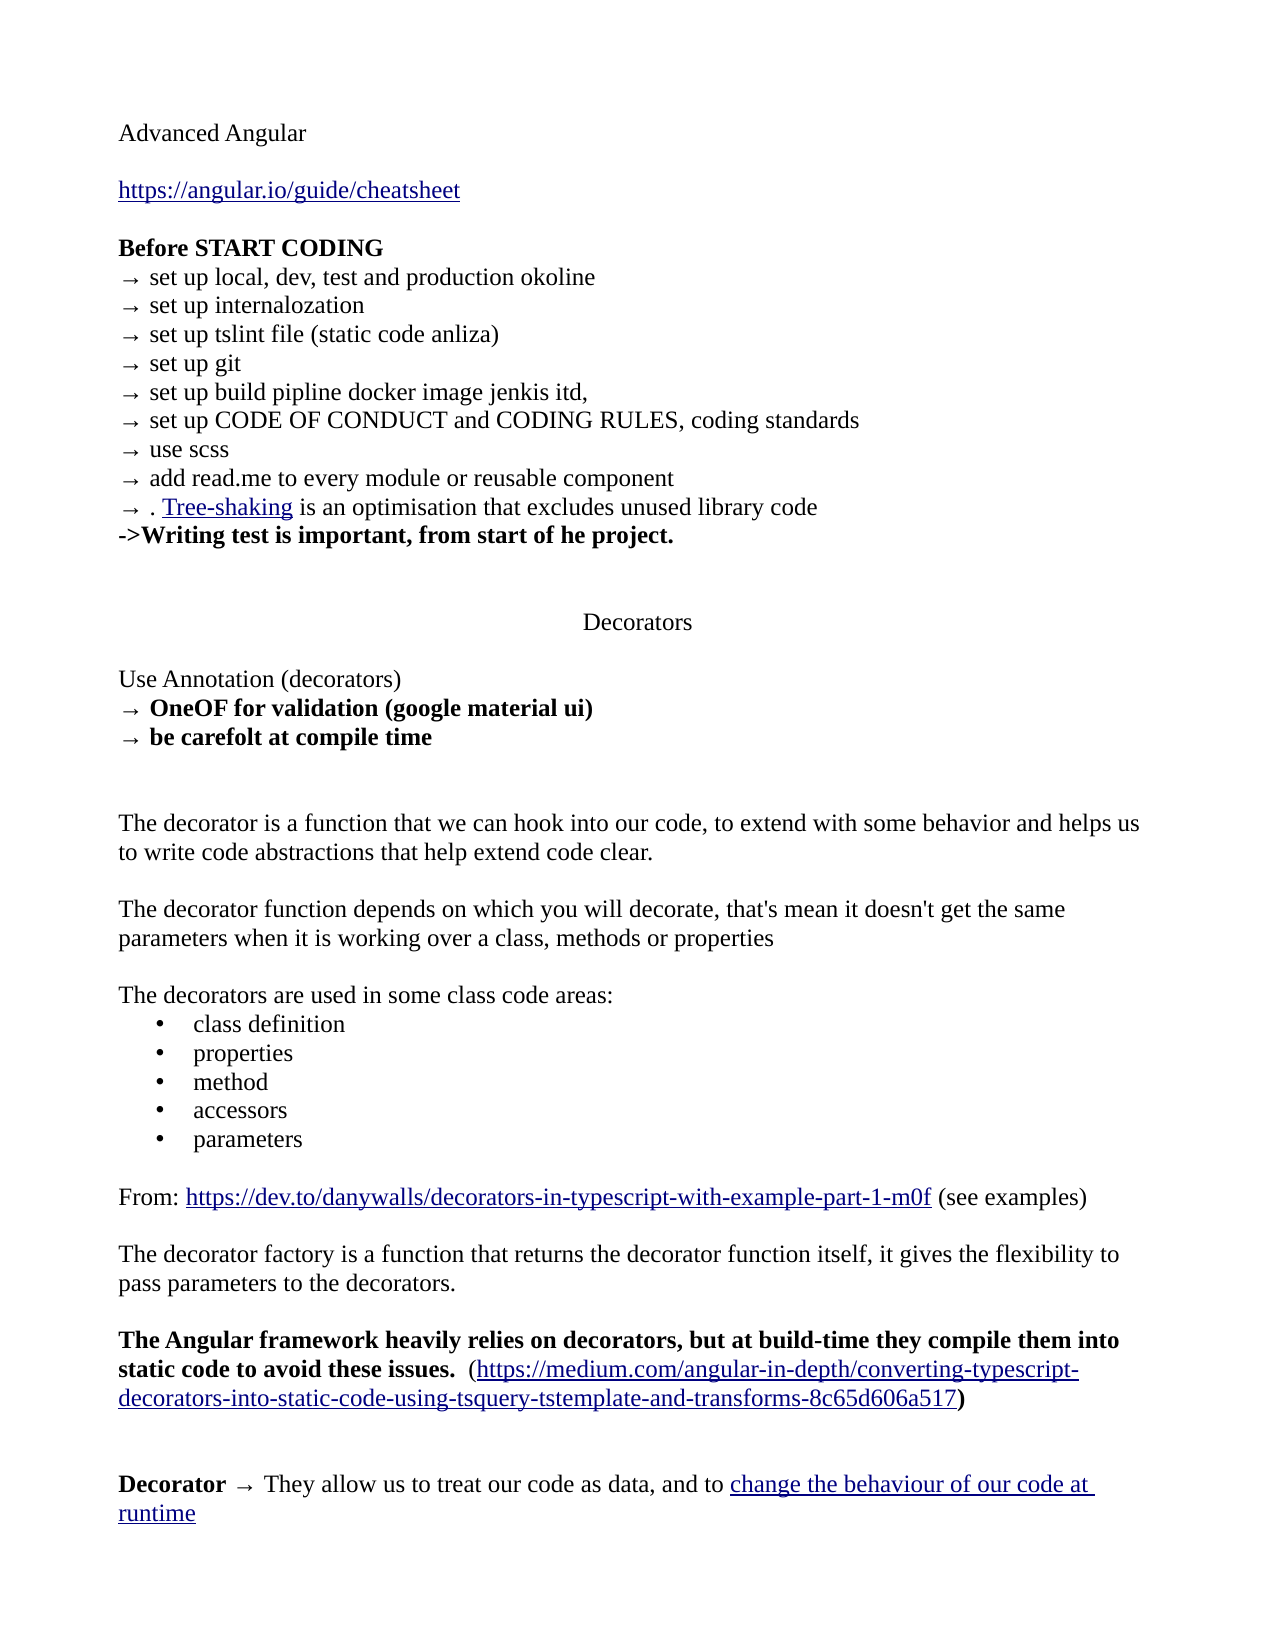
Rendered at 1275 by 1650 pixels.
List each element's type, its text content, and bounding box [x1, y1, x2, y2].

list class definition [156, 1009, 1157, 1038]
text → set up git [118, 348, 1157, 377]
list method [156, 1067, 1157, 1096]
text The decorator function depends on which you will decorate, that's mean it doesn't get the same parameters when it is working over a class, methods or properties [118, 894, 1157, 952]
text Decorators [118, 607, 1157, 636]
text The Angular framework heavily relies on decorators, but at build-time they compile them into static code to avoid these issues. (https://medium.com/angular-in-depth/converting-typescript-decorators-into-static-code-using-tsquery-tstemplate-and-transforms-8c65d606a517) [118, 1326, 1157, 1412]
list accessors [156, 1096, 1157, 1124]
text → set up build pipline docker image jenkis itd, [118, 377, 1157, 406]
text → set up CODE OF CONDUCT and CODING RULES, coding standards [118, 406, 1157, 434]
list properties [156, 1038, 1157, 1067]
text → . Tree-shaking is an optimisation that excludes unused library code ->Writing test is important, from start of he project. [118, 492, 1157, 578]
text https://angular.io/guide/cheatsheet [118, 176, 1157, 204]
text Use Annotation (decorators) → OneOF for validation (google material ui) → be carefolt at compile time [118, 636, 1157, 751]
text → add read.me to every module or reusable component [118, 463, 1157, 492]
text → set up internalozation [118, 291, 1157, 319]
text From: https://dev.to/danywalls/decorators-in-typescript-with-example-part-1-m0f (see examples) [118, 1182, 1157, 1211]
text The decorators are used in some class code areas: [118, 981, 1157, 1009]
text → use scss [118, 434, 1157, 463]
text → set up tslint file (static code anliza) [118, 319, 1157, 348]
text The decorator factory is a function that returns the decorator function itself, it gives the flexibility to pass parameters to the decorators. [118, 1239, 1157, 1297]
text Decorator → They allow us to treat our code as data, and to change the behaviour of our code at runtime [118, 1469, 1157, 1527]
text The decorator is a function that we can hook into our code, to extend with some behavior and helps us to write code abstractions that help extend code clear. [118, 808, 1157, 866]
text Advanced Angular [118, 118, 1157, 147]
text Before START CODING → set up local, dev, test and production okoline [118, 233, 1157, 291]
list parameters [156, 1124, 1157, 1153]
